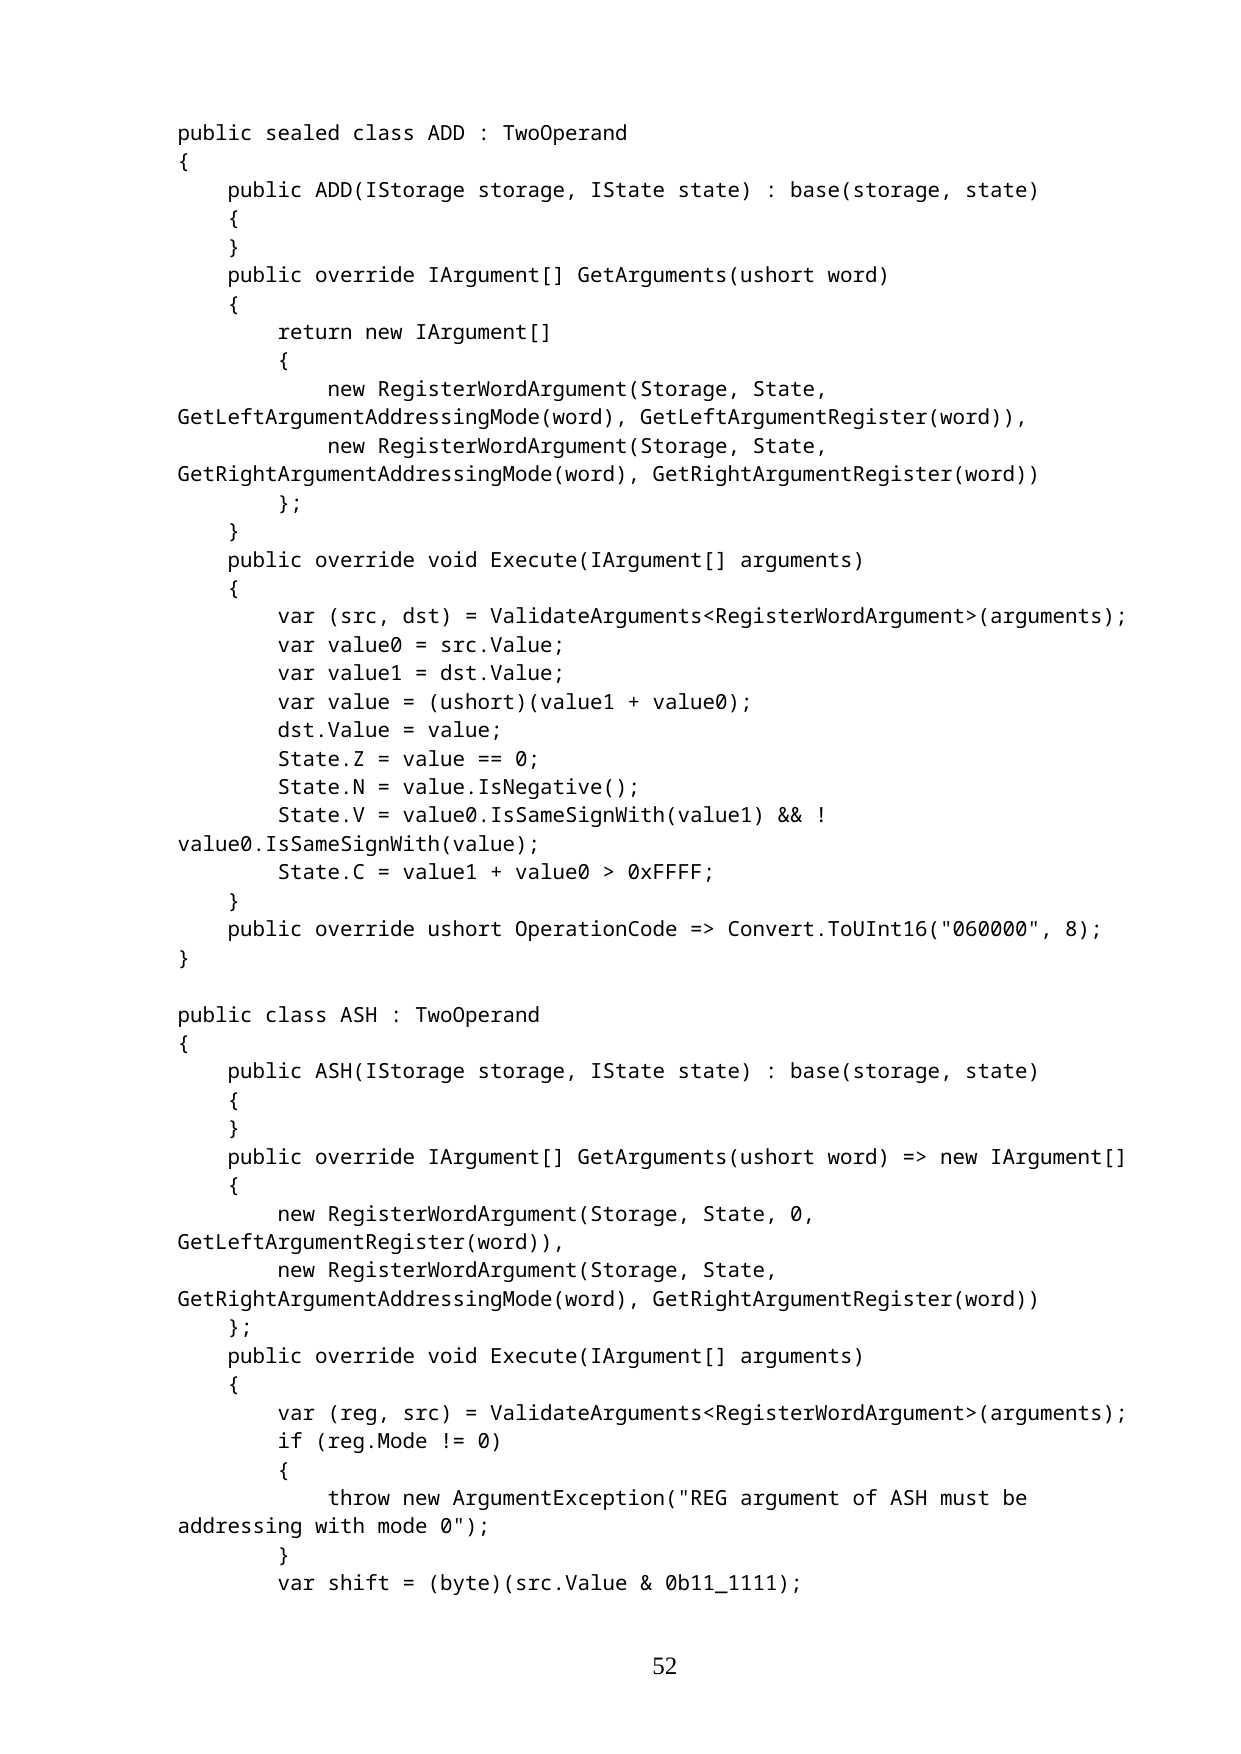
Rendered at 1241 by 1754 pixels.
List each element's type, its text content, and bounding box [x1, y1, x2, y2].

table_header public sealed class ADD : TwoOperand { public ADD(IStorage storage, IState state) : base(storage, state) { } public override IArgument[] GetArguments(ushort word) { return new IArgument[] { new RegisterWordArgument(Storage, State, GetLeftArgumentAddressingMode(word), GetLeftArgumentRegister(word)), new RegisterWordArgument(Storage, State, GetRightArgumentAddressingMode(word), GetRightArgumentRegister(word)) }; } public override void Execute(IArgument[] arguments) { var (src, dst) = ValidateArguments<RegisterWordArgument>(arguments); var value0 = src.Value; var value1 = dst.Value; var value = (ushort)(value1 + value0); dst.Value = value; State.Z = value == 0; State.N = value.IsNegative(); State.V = value0.IsSameSignWith(value1) && !value0.IsSameSignWith(value); State.C = value1 + value0 > 0xFFFF; } public override ushort OperationCode => Convert.ToUInt16("060000", 8); } public class ASH : TwoOperand { public ASH(IStorage storage, IState state) : base(storage, state) { } public override IArgument[] GetArguments(ushort word) => new IArgument[] { new RegisterWordArgument(Storage, State, 0, GetLeftArgumentRegister(word)), new RegisterWordArgument(Storage, State, GetRightArgumentAddressingMode(word), GetRightArgumentRegister(word)) }; public override void Execute(IArgument[] arguments) { var (reg, src) = ValidateArguments<RegisterWordArgument>(arguments); if (reg.Mode != 0) { throw new ArgumentException("REG argument of ASH must be addressing with mode 0"); } var shift = (byte)(src.Value & 0b11_1111); [177, 118, 1152, 1597]
